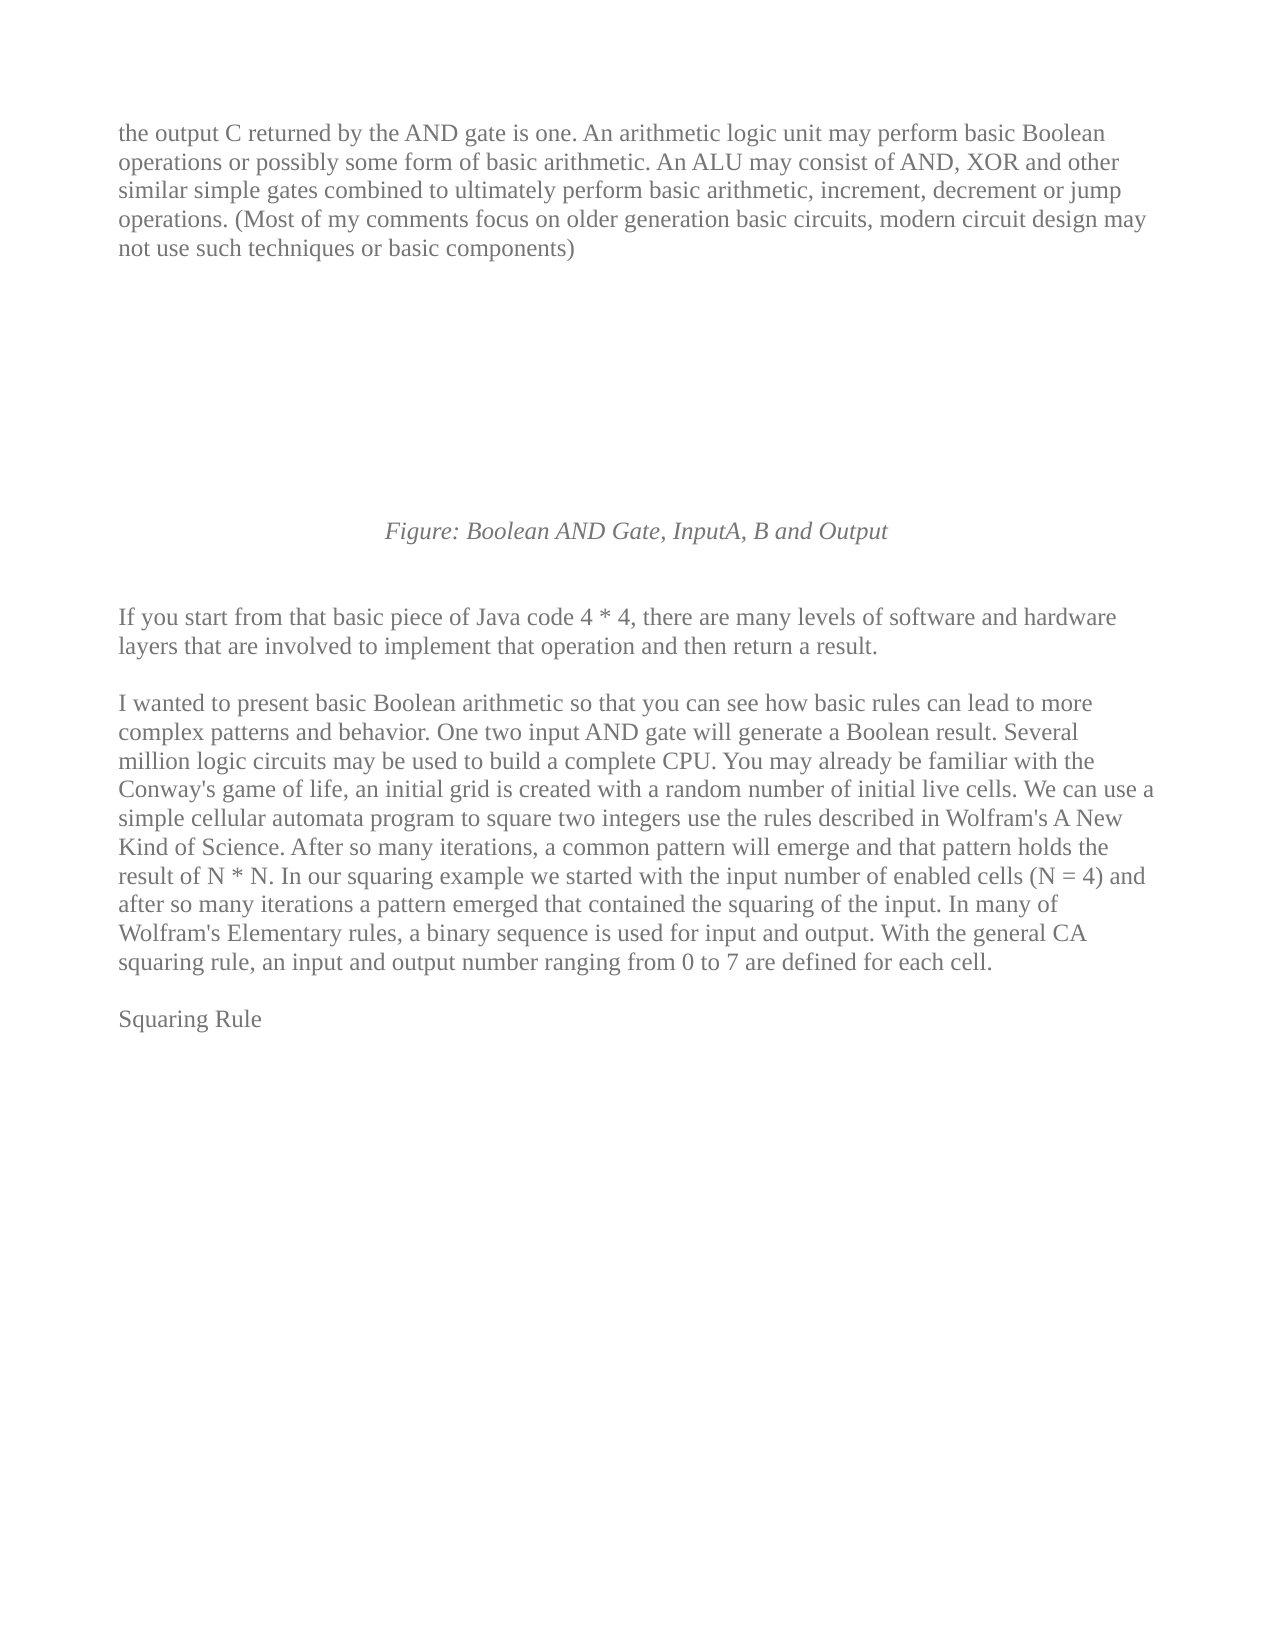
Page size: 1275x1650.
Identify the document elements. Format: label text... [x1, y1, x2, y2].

text Figure: Boolean AND Gate, InputA, B and Output [118, 516, 1157, 544]
text the output C returned by the AND gate is one. An arithmetic logic unit may perform basic Boolean operations or possibly some form of basic arithmetic. An ALU may consist of AND, XOR and other similar simple gates combined to ultimately perform basic arithmetic, increment, decrement or jump operations. (Most of my comments focus on older generation basic circuits, modern circuit design may not use such techniques or basic components) [118, 118, 1157, 503]
text If you start from that basic piece of Java code 4 * 4, there are many levels of software and hardware layers that are involved to implement that operation and then return a result. I wanted to present basic Boolean arithmetic so that you can see how basic rules can lead to more complex patterns and behavior. One two input AND gate will generate a Boolean result. Several million logic circuits may be used to build a complete CPU. You may already be familiar with the Conway's game of life, an initial grid is created with a random number of initial live cells. We can use a simple cellular automata program to square two integers use the rules described in Wolfram's A New Kind of Science. After so many iterations, a common pattern will emerge and that pattern holds the result of N * N. In our squaring example we started with the input number of enabled cells (N = 4) and after so many iterations a pattern emerged that contained the squaring of the input. In many of Wolfram's Elementary rules, a binary sequence is used for input and output. With the general CA squaring rule, an input and output number ranging from 0 to 7 are defined for each cell. Squaring Rule [118, 544, 1157, 1033]
